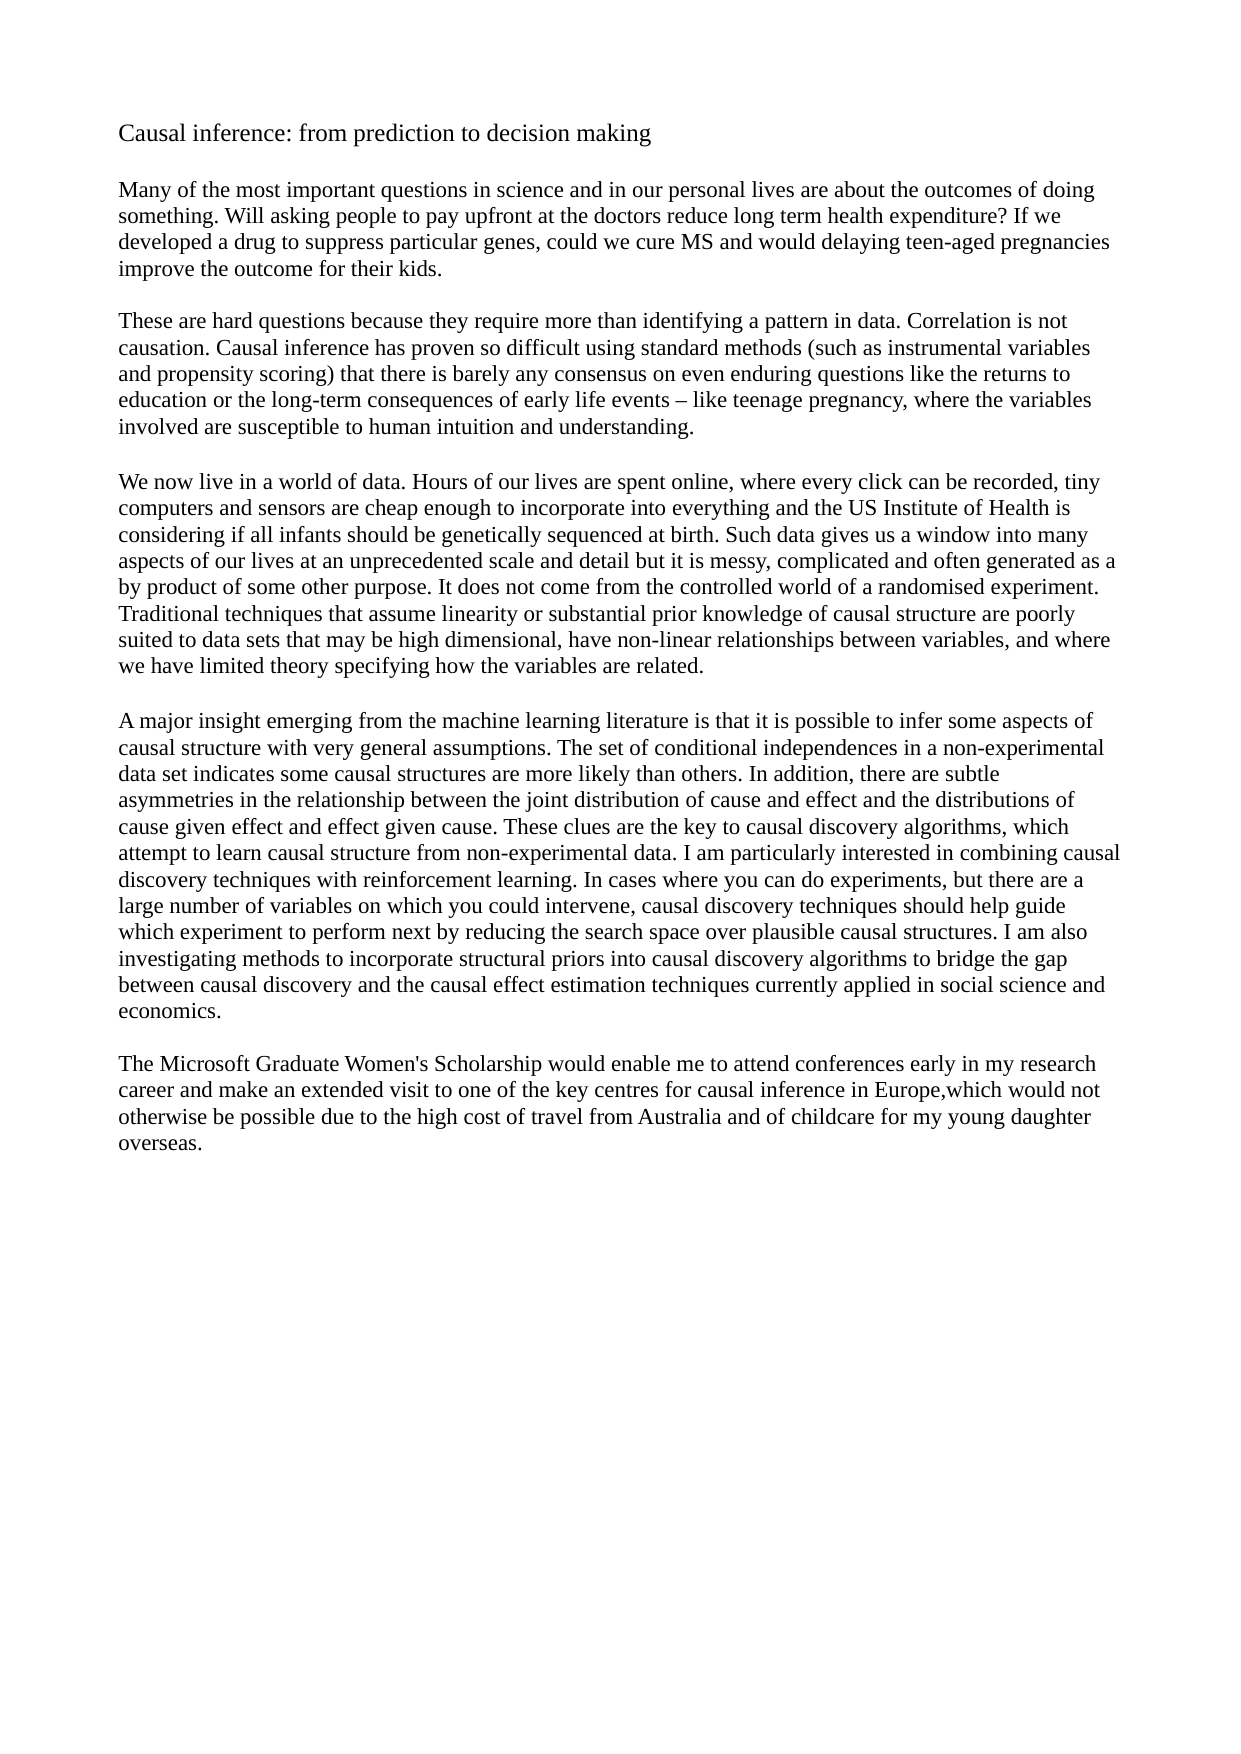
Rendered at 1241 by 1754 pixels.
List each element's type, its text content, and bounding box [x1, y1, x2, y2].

text A major insight emerging from the machine learning literature is that it is possible to infer some aspects of causal structure with very general assumptions. The set of conditional independences in a non-experimental data set indicates some causal structures are more likely than others. In addition, there are subtle asymmetries in the relationship between the joint distribution of cause and effect and the distributions of cause given effect and effect given cause. These clues are the key to causal discovery algorithms, which attempt to learn causal structure from non-experimental data. I am particularly interested in combining causal discovery techniques with reinforcement learning. In cases where you can do experiments, but there are a large number of variables on which you could intervene, causal discovery techniques should help guide which experiment to perform next by reducing the search space over plausible causal structures. I am also investigating methods to incorporate structural priors into causal discovery algorithms to bridge the gap between causal discovery and the causal effect estimation techniques currently applied in social science and economics. [118, 707, 1122, 1024]
text These are hard questions because they require more than identifying a pattern in data. Correlation is not causation. Causal inference has proven so difficult using standard methods (such as instrumental variables and propensity scoring) that there is barely any consensus on even enduring questions like the returns to education or the long-term consequences of early life events – like teenage pregnancy, where the variables involved are susceptible to human intuition and understanding. [118, 307, 1122, 439]
text The Microsoft Graduate Women's Scholarship would enable me to attend conferences early in my research career and make an extended visit to one of the key centres for causal inference in Europe,which would not otherwise be possible due to the high cost of travel from Australia and of childcare for my young daughter overseas. [118, 1050, 1122, 1156]
text We now live in a world of data. Hours of our lives are spent online, where every click can be recorded, tiny computers and sensors are cheap enough to incorporate into everything and the US Institute of Health is considering if all infants should be genetically sequenced at birth. Such data gives us a window into many aspects of our lives at an unprecedented scale and detail but it is messy, complicated and often generated as a by product of some other purpose. It does not come from the controlled world of a randomised experiment. Traditional techniques that assume linearity or substantial prior knowledge of causal structure are poorly suited to data sets that may be high dimensional, have non-linear relationships between variables, and where we have limited theory specifying how the variables are related. [118, 468, 1122, 679]
text Many of the most important questions in science and in our personal lives are about the outcomes of doing something. Will asking people to pay upfront at the doctors reduce long term health expenditure? If we developed a drug to suppress particular genes, could we cure MS and would delaying teen-aged pregnancies improve the outcome for their kids. [118, 176, 1122, 281]
text Causal inference: from prediction to decision making [118, 118, 1122, 147]
